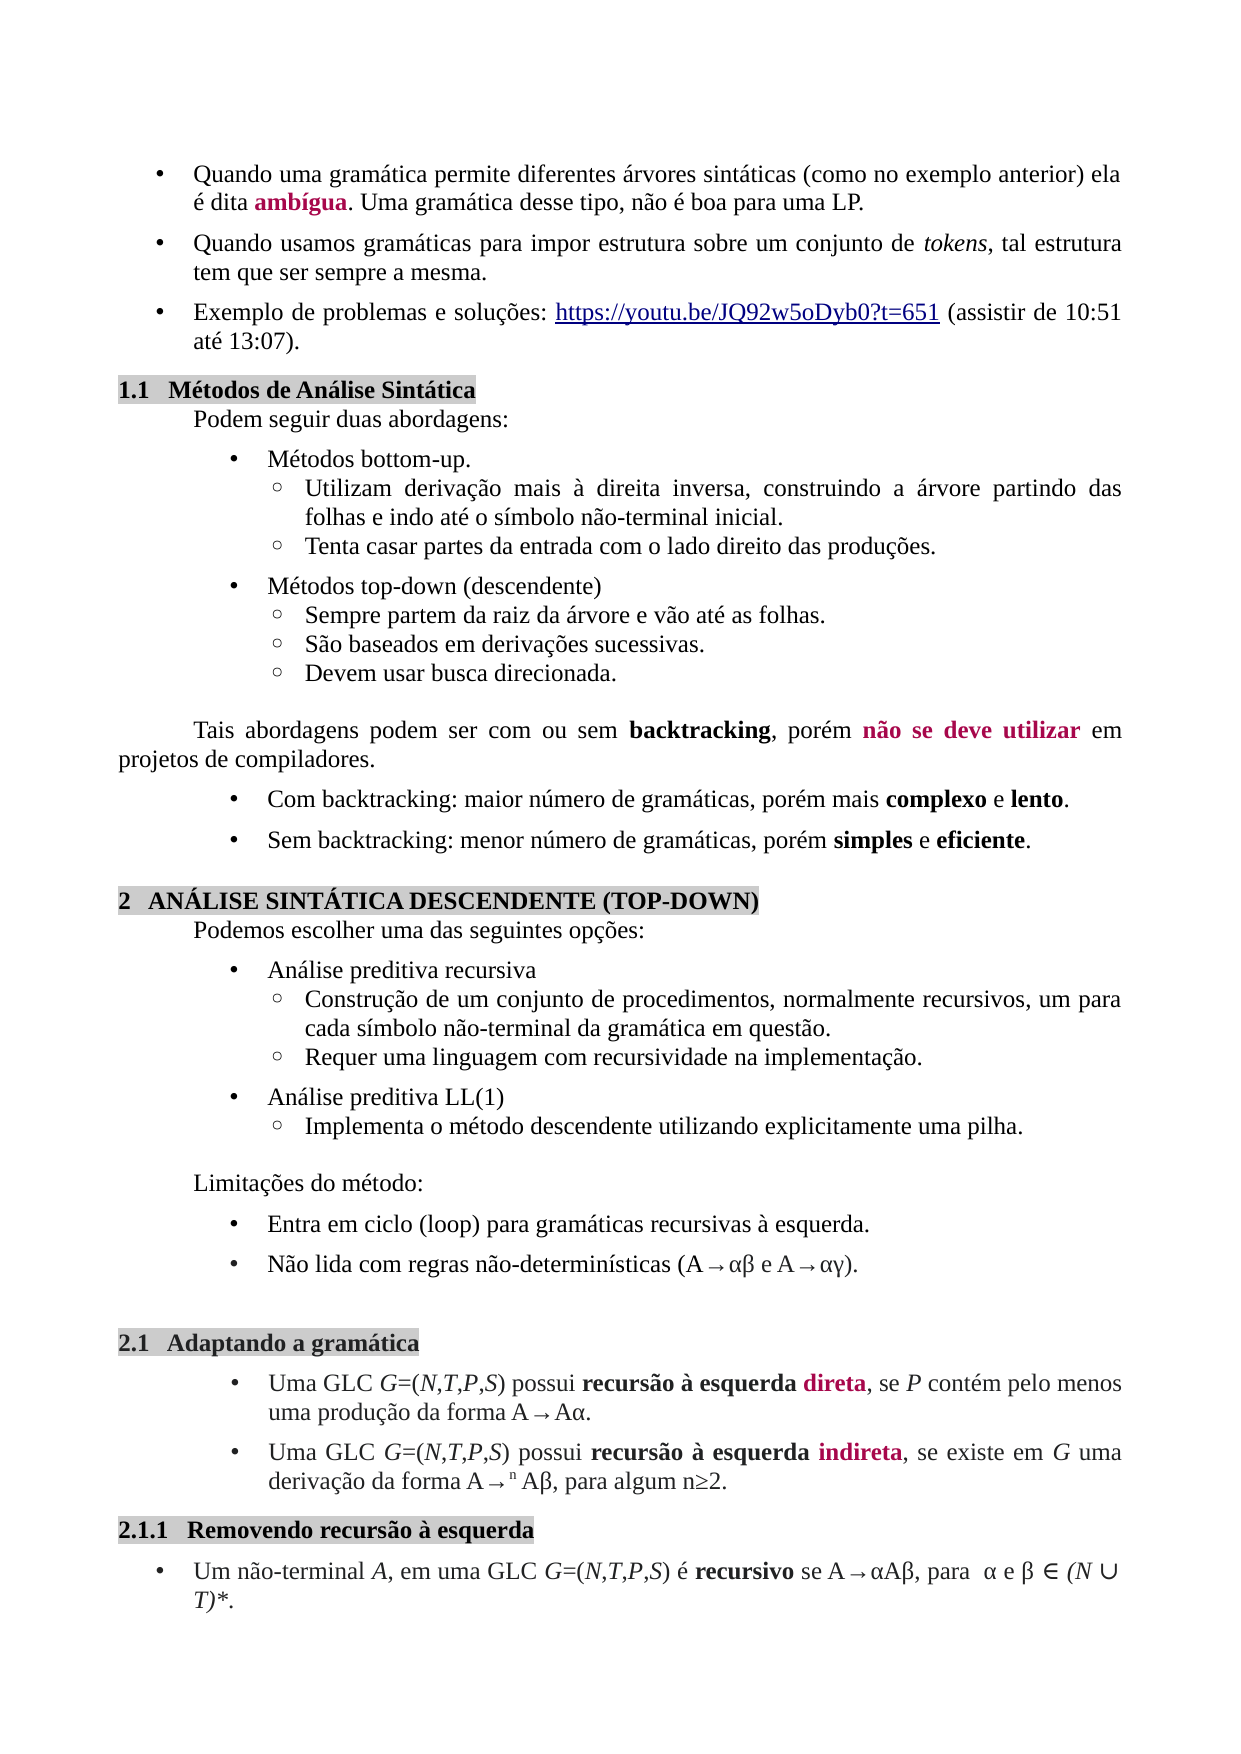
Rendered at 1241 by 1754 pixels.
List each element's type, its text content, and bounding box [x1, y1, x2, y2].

list Implementa o método descendente utilizando explicitamente uma pilha. [267, 1111, 1122, 1140]
list Exemplo de problemas e soluções: https://youtu.be/JQ92w5oDyb0?t=651 (assistir de 10:51 até 13:07). [156, 297, 1122, 355]
list Sempre partem da raiz da árvore e vão até as folhas. [267, 600, 1122, 629]
list Sem backtracking: menor número de gramáticas, porém simples e eficiente. [229, 825, 1122, 854]
list Requer uma linguagem com recursividade na implementação. [267, 1042, 1122, 1070]
text Podem seguir duas abordagens: [118, 404, 1122, 433]
text 2.1.1 Removendo recursão à esquerda [187, 1516, 313, 1544]
text 2 Análise sintática descendente (top-down) [759, 886, 1122, 915]
list Entra em ciclo (loop) para gramáticas recursivas à esquerda. [229, 1209, 1122, 1238]
list Utilizam derivação mais à direita inversa, construindo a árvore partindo das folhas e indo até o símbolo não-terminal inicial. [267, 473, 1122, 531]
list Quando uma gramática permite diferentes árvores sintáticas (como no exemplo anterior) ela é dita ambígua. Uma gramática desse tipo, não é boa para uma LP. [156, 159, 1122, 216]
text 2.1.1 Removendo recursão à esquerda [534, 1516, 1122, 1544]
list Quando usamos gramáticas para impor estrutura sobre um conjunto de tokens, tal estrutura tem que ser sempre a mesma. [156, 228, 1122, 285]
list Métodos bottom-up. [229, 444, 1122, 473]
text Limitações do método: [118, 1168, 1122, 1197]
list Devem usar busca direcionada. [267, 658, 1122, 686]
text 1.1 Métodos de Análise Sintática [168, 375, 1122, 404]
list Métodos top-down (descendente) [229, 571, 1122, 600]
list Um não-terminal A, em uma GLC G=(N,T,P,S) é recursivo se A→αAβ, para α e β ∈ (N ∪ T)*. [156, 1556, 1122, 1613]
text Podemos escolher uma das seguintes opções: [118, 915, 1122, 944]
list Uma GLC G=(N,T,P,S) possui recursão à esquerda indireta, se existe em G uma derivação da forma A→n Aβ, para algum n≥2. [231, 1437, 1122, 1495]
list Não lida com regras não-determinísticas (A→αβ e A→αγ). [229, 1249, 1122, 1278]
list Análise preditiva LL(1) [229, 1082, 1122, 1111]
list Análise preditiva recursiva [229, 955, 1122, 984]
list Construção de um conjunto de procedimentos, normalmente recursivos, um para cada símbolo não-terminal da gramática em questão. [267, 984, 1122, 1042]
text Tais abordagens podem ser com ou sem backtracking, porém não se deve utilizar em projetos de compiladores. [118, 715, 1122, 773]
list São baseados em derivações sucessivas. [267, 629, 1122, 658]
text 2.1 Adaptando a gramática [419, 1328, 1122, 1356]
list Uma GLC G=(N,T,P,S) possui recursão à esquerda direta, se P contém pelo menos uma produção da forma A→Aα. [231, 1368, 1122, 1426]
list Tenta casar partes da entrada com o lado direito das produções. [267, 531, 1122, 559]
list Com backtracking: maior número de gramáticas, porém mais complexo e lento. [229, 784, 1122, 813]
